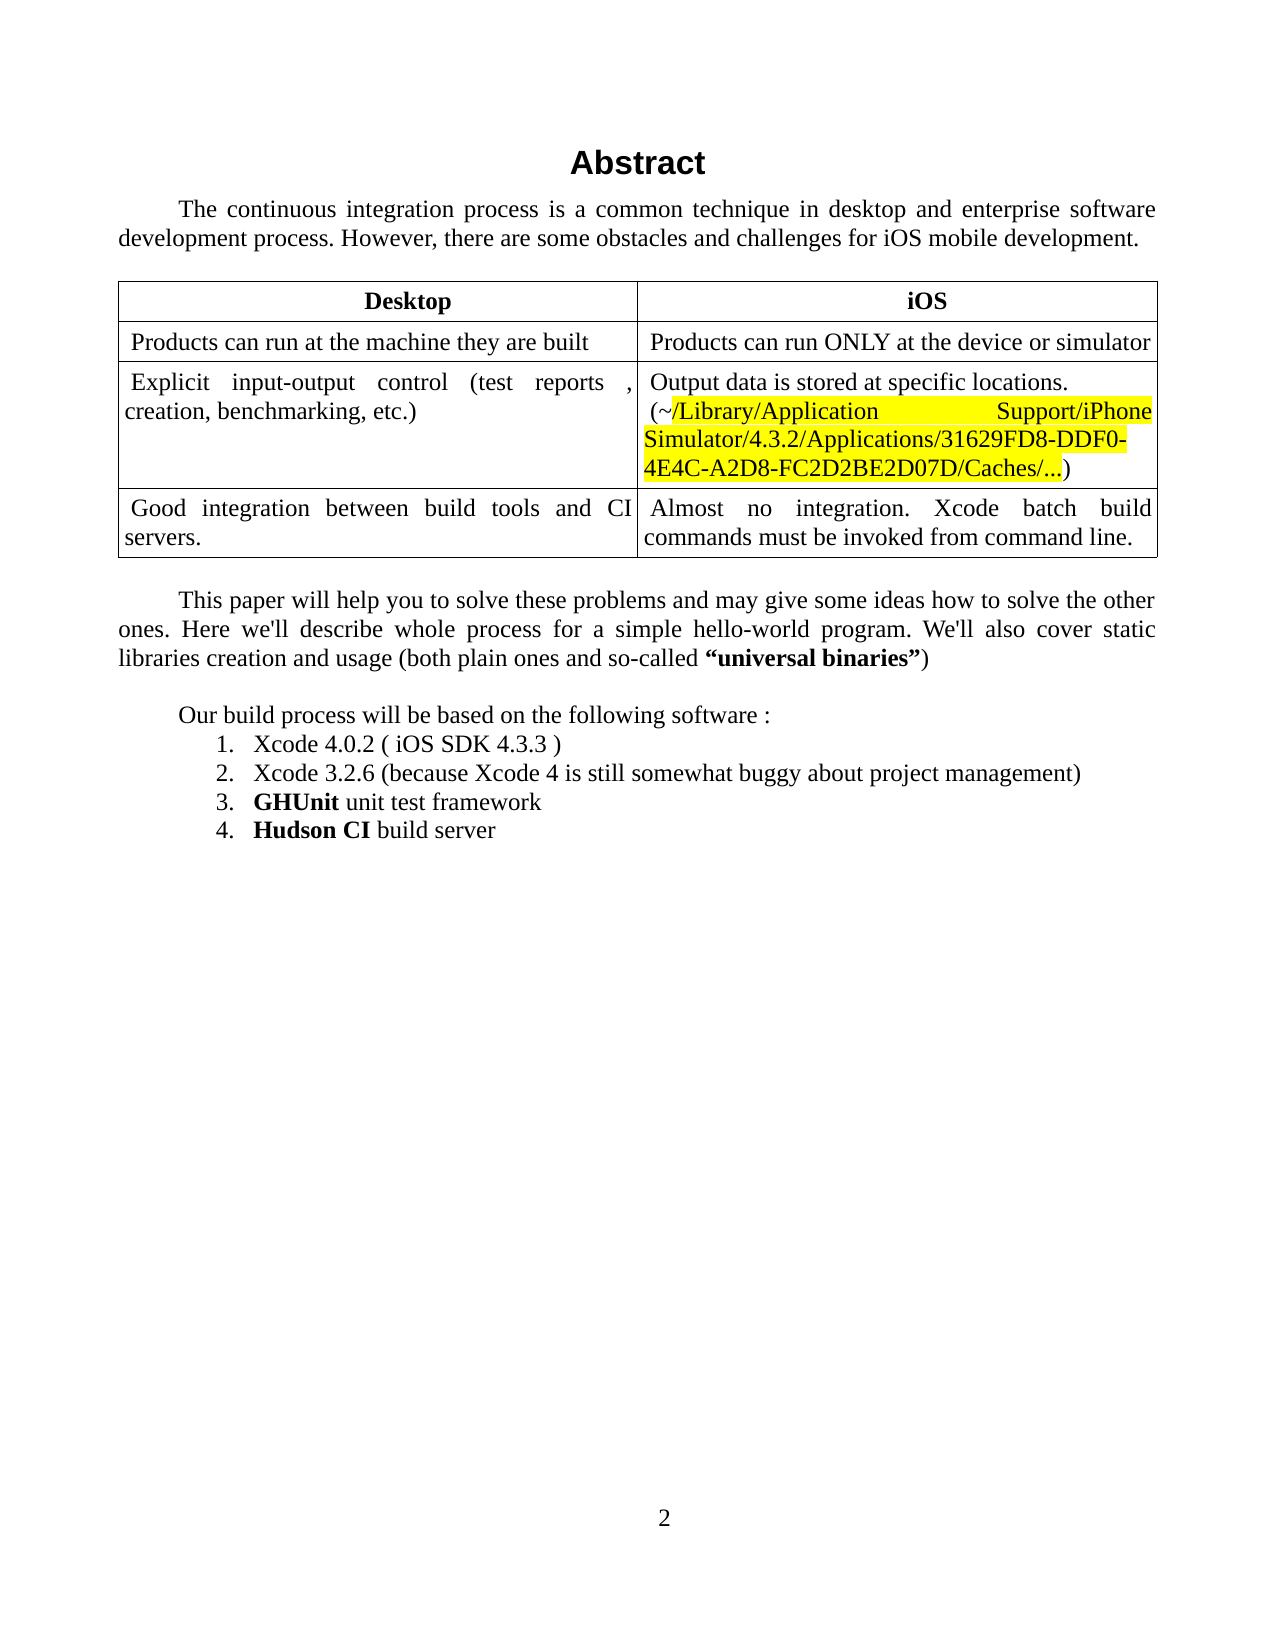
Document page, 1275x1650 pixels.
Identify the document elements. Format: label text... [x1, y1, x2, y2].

table_cell Output data is stored at specific locations. (~/Library/Application Support/iPhone Simulator/4.3.2/Applications/31629FD8-DDF0-4E4C-A2D8-FC2D2BE2D07D/Caches/...) [638, 362, 1157, 488]
text This paper will help you to solve these problems and may give some ideas how to solve the other ones. Here we'll describe whole process for a simple hello-world program. We'll also cover static libraries creation and usage (both plain ones and so-called “universal binaries”) [118, 586, 1157, 672]
list GHUnit unit test framework [216, 787, 1157, 816]
table_cell Good integration between build tools and CI servers. [119, 489, 637, 557]
text The continuous integration process is a common technique in desktop and enterprise software development process. However, there are some obstacles and challenges for iOS mobile development. [118, 194, 1157, 252]
table_cell Explicit input-output control (test reports , creation, benchmarking, etc.) [119, 362, 637, 488]
list Xcode 4.0.2 ( iOS SDK 4.3.3 ) [216, 729, 1157, 758]
text Our build process will be based on the following software : [118, 701, 1157, 729]
subtitle Abstract [118, 143, 1157, 182]
table_cell Products can run at the machine they are built [119, 322, 637, 361]
table_cell Products can run ONLY at the device or simulator [638, 322, 1157, 361]
table_header iOS [638, 282, 1157, 321]
table_cell Almost no integration. Xcode batch build commands must be invoked from command line. [638, 489, 1157, 557]
list Xcode 3.2.6 (because Xcode 4 is still somewhat buggy about project management) [216, 758, 1157, 787]
list Hudson CI build server [216, 816, 1157, 844]
table_header Desktop [119, 282, 637, 321]
